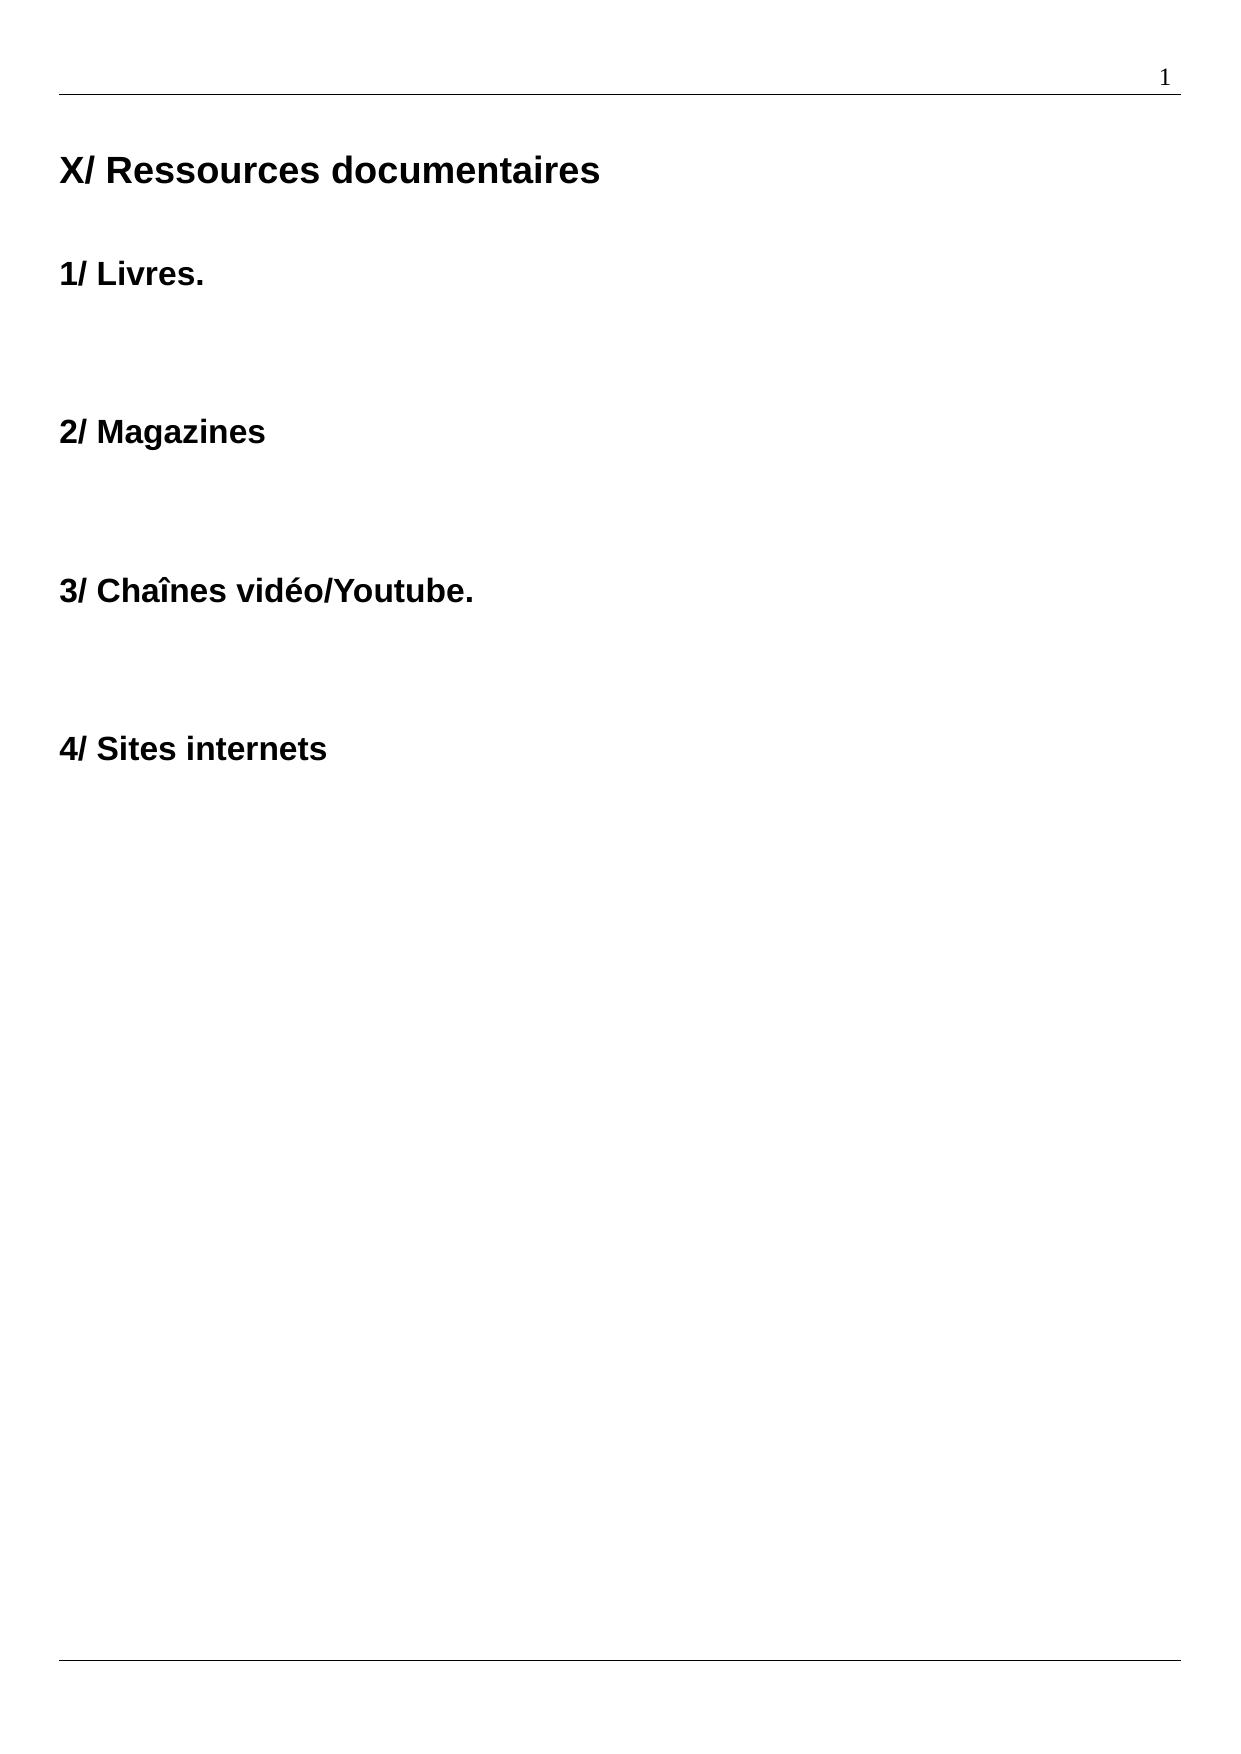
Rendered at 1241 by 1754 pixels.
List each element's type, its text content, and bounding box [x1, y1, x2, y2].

subtitle X/ Ressources documentaires [59, 148, 1181, 192]
subtitle 3/ Chaînes vidéo/Youtube. [59, 570, 1181, 609]
subtitle 4/ Sites internets [59, 729, 1181, 767]
subtitle 2/ Magazines [59, 412, 1181, 451]
subtitle 1/ Livres. [59, 254, 1181, 293]
